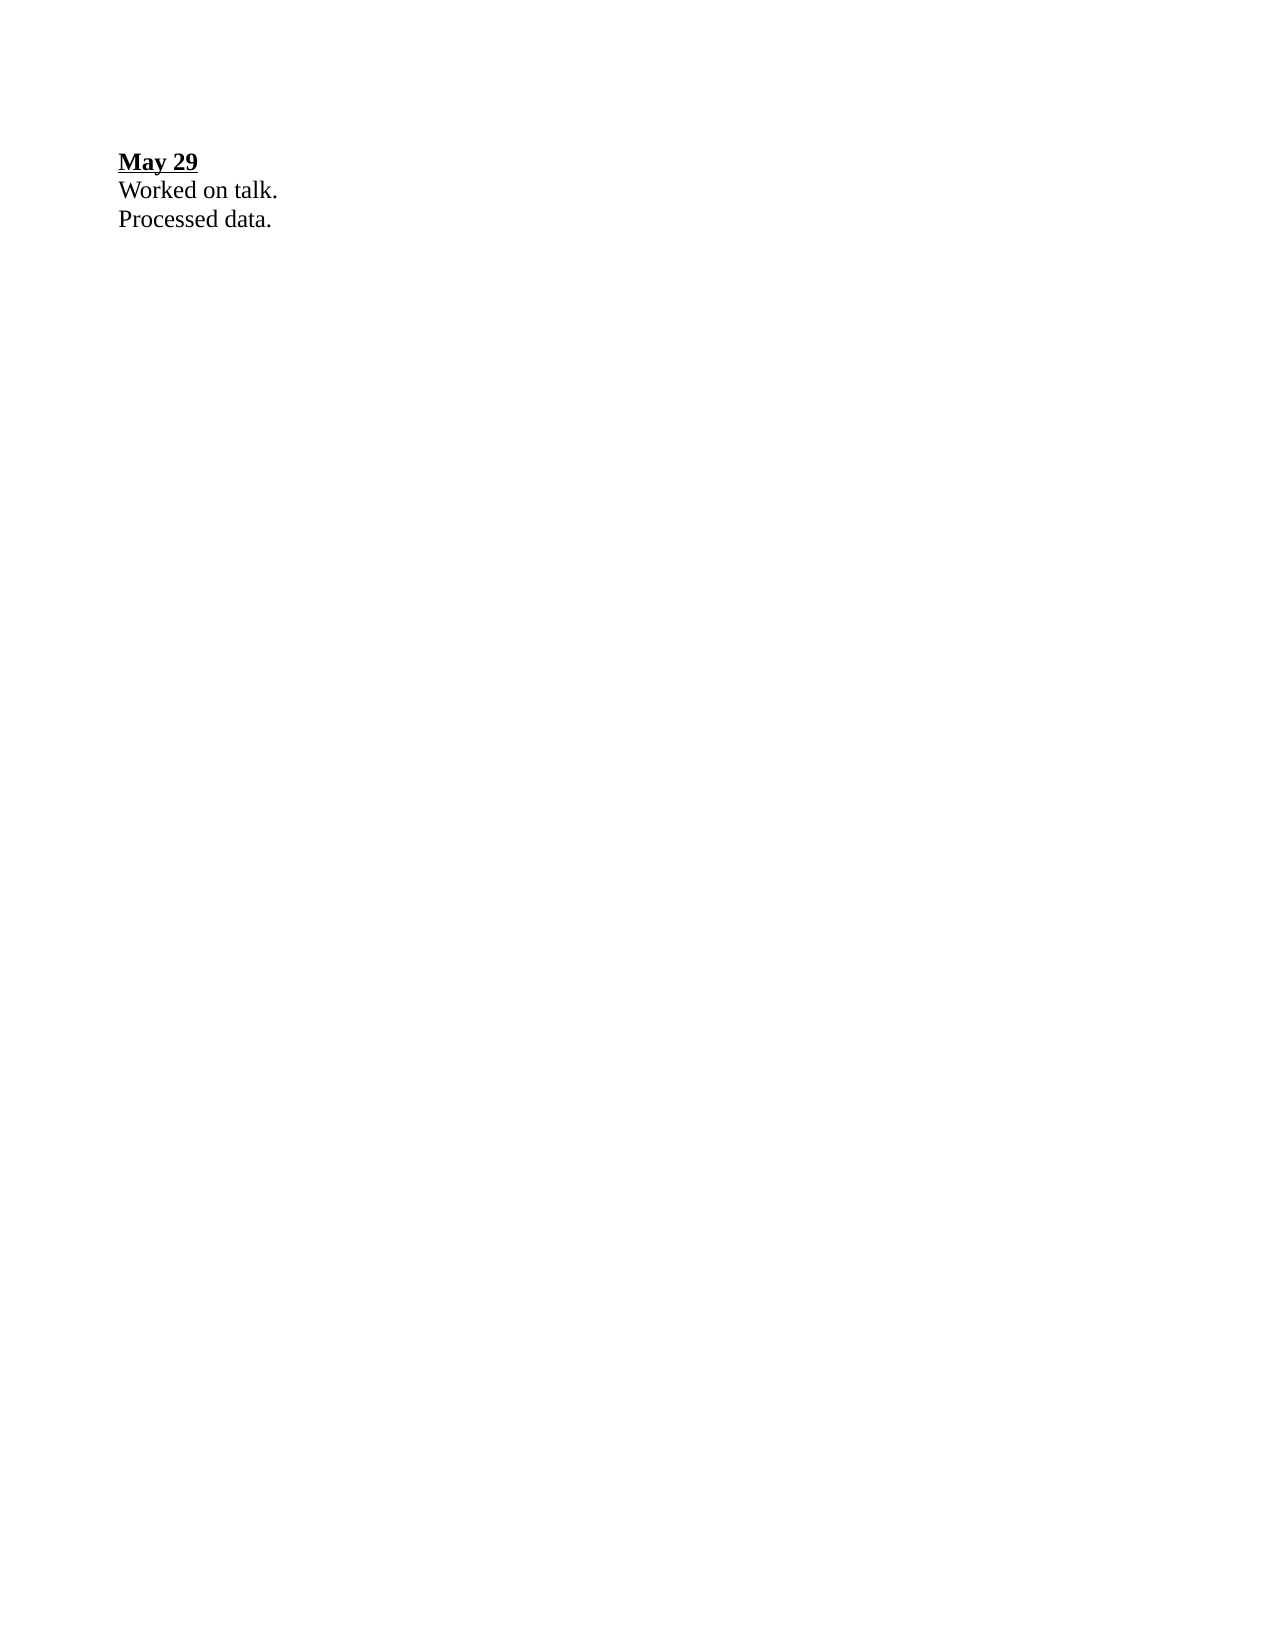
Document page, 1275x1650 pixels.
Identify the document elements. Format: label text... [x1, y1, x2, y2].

text May 29 [118, 147, 1157, 176]
text Processed data. [118, 204, 1157, 233]
text Worked on talk. [118, 176, 1157, 204]
